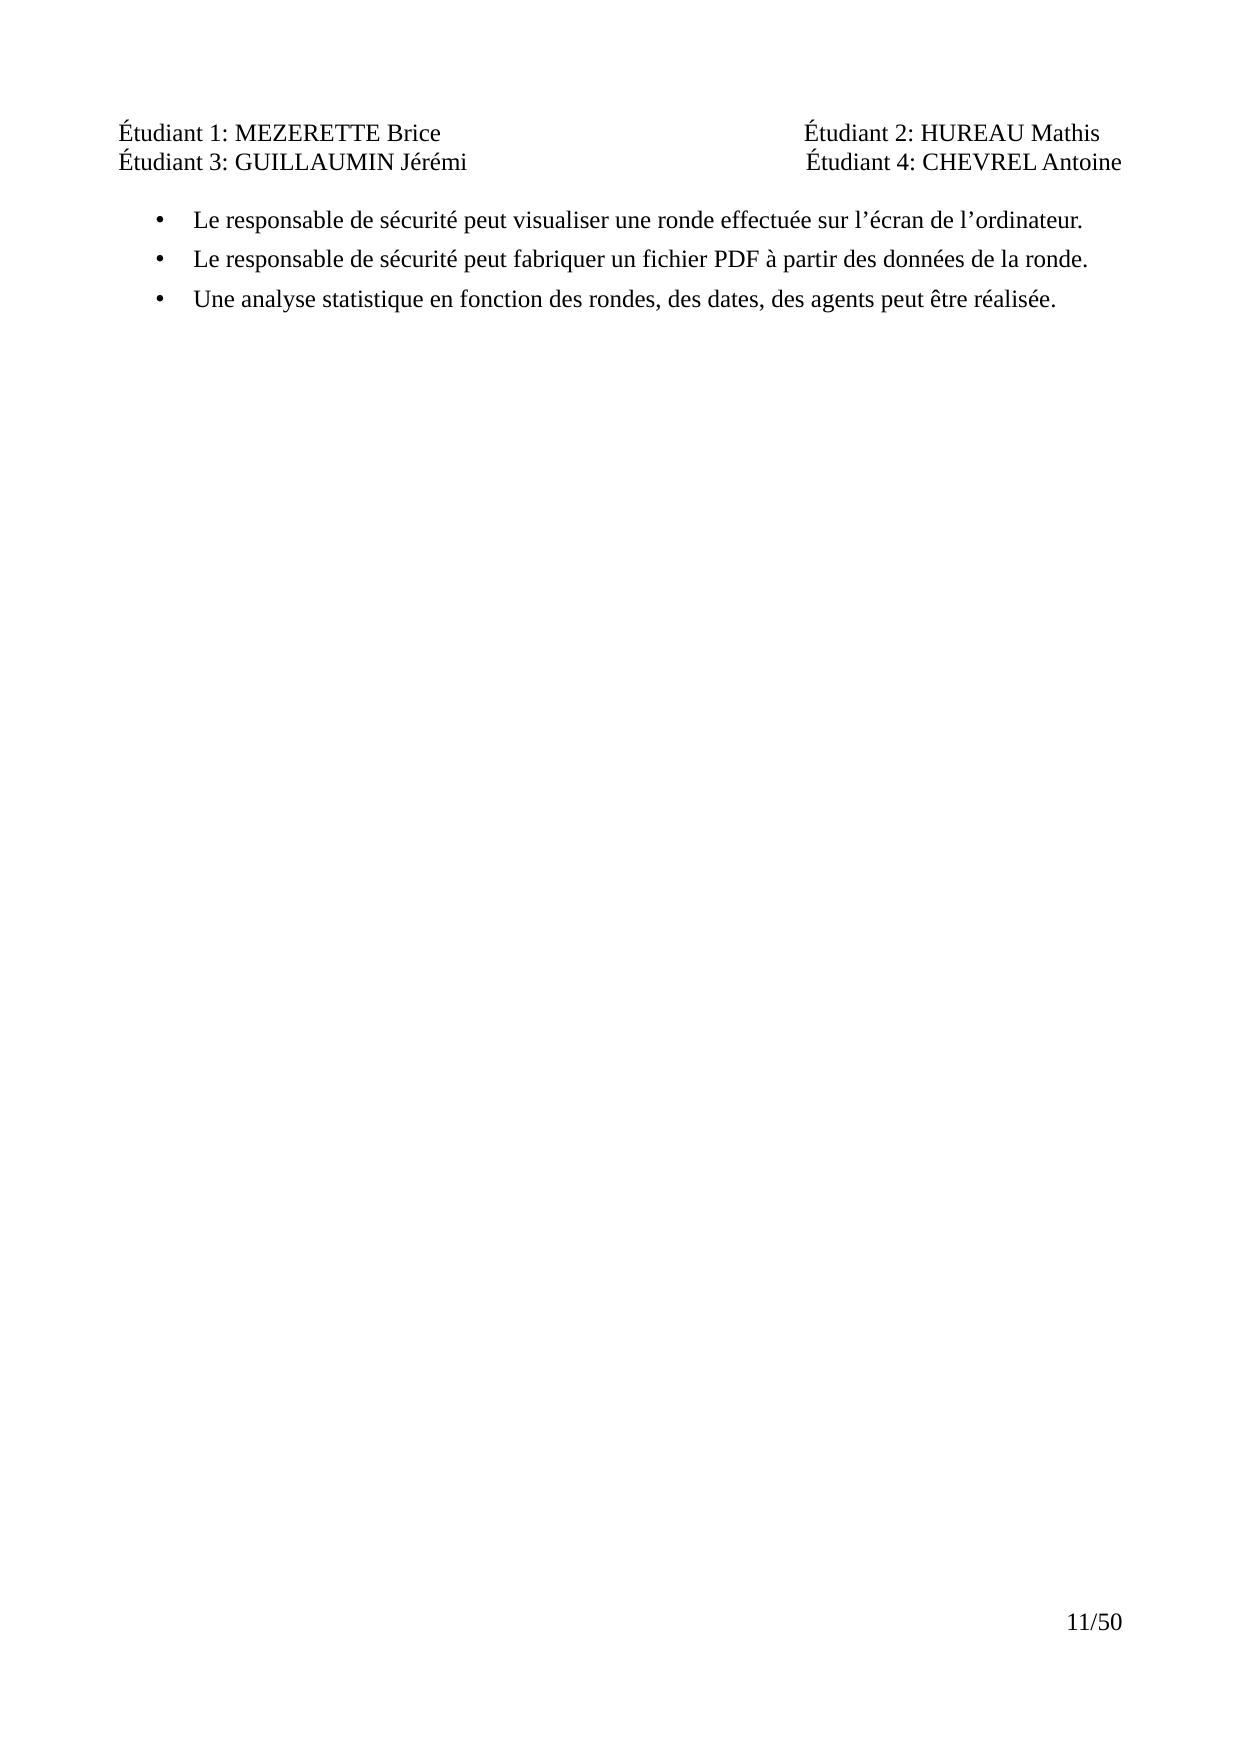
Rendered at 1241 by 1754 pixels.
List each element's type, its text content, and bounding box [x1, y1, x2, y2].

list Une analyse statistique en fonction des rondes, des dates, des agents peut être réalisée. [156, 284, 1122, 313]
list Le responsable de sécurité peut fabriquer un fichier PDF à partir des données de la ronde. [156, 244, 1122, 273]
list Le responsable de sécurité peut visualiser une ronde effectuée sur l’écran de l’ordinateur. [156, 205, 1122, 234]
